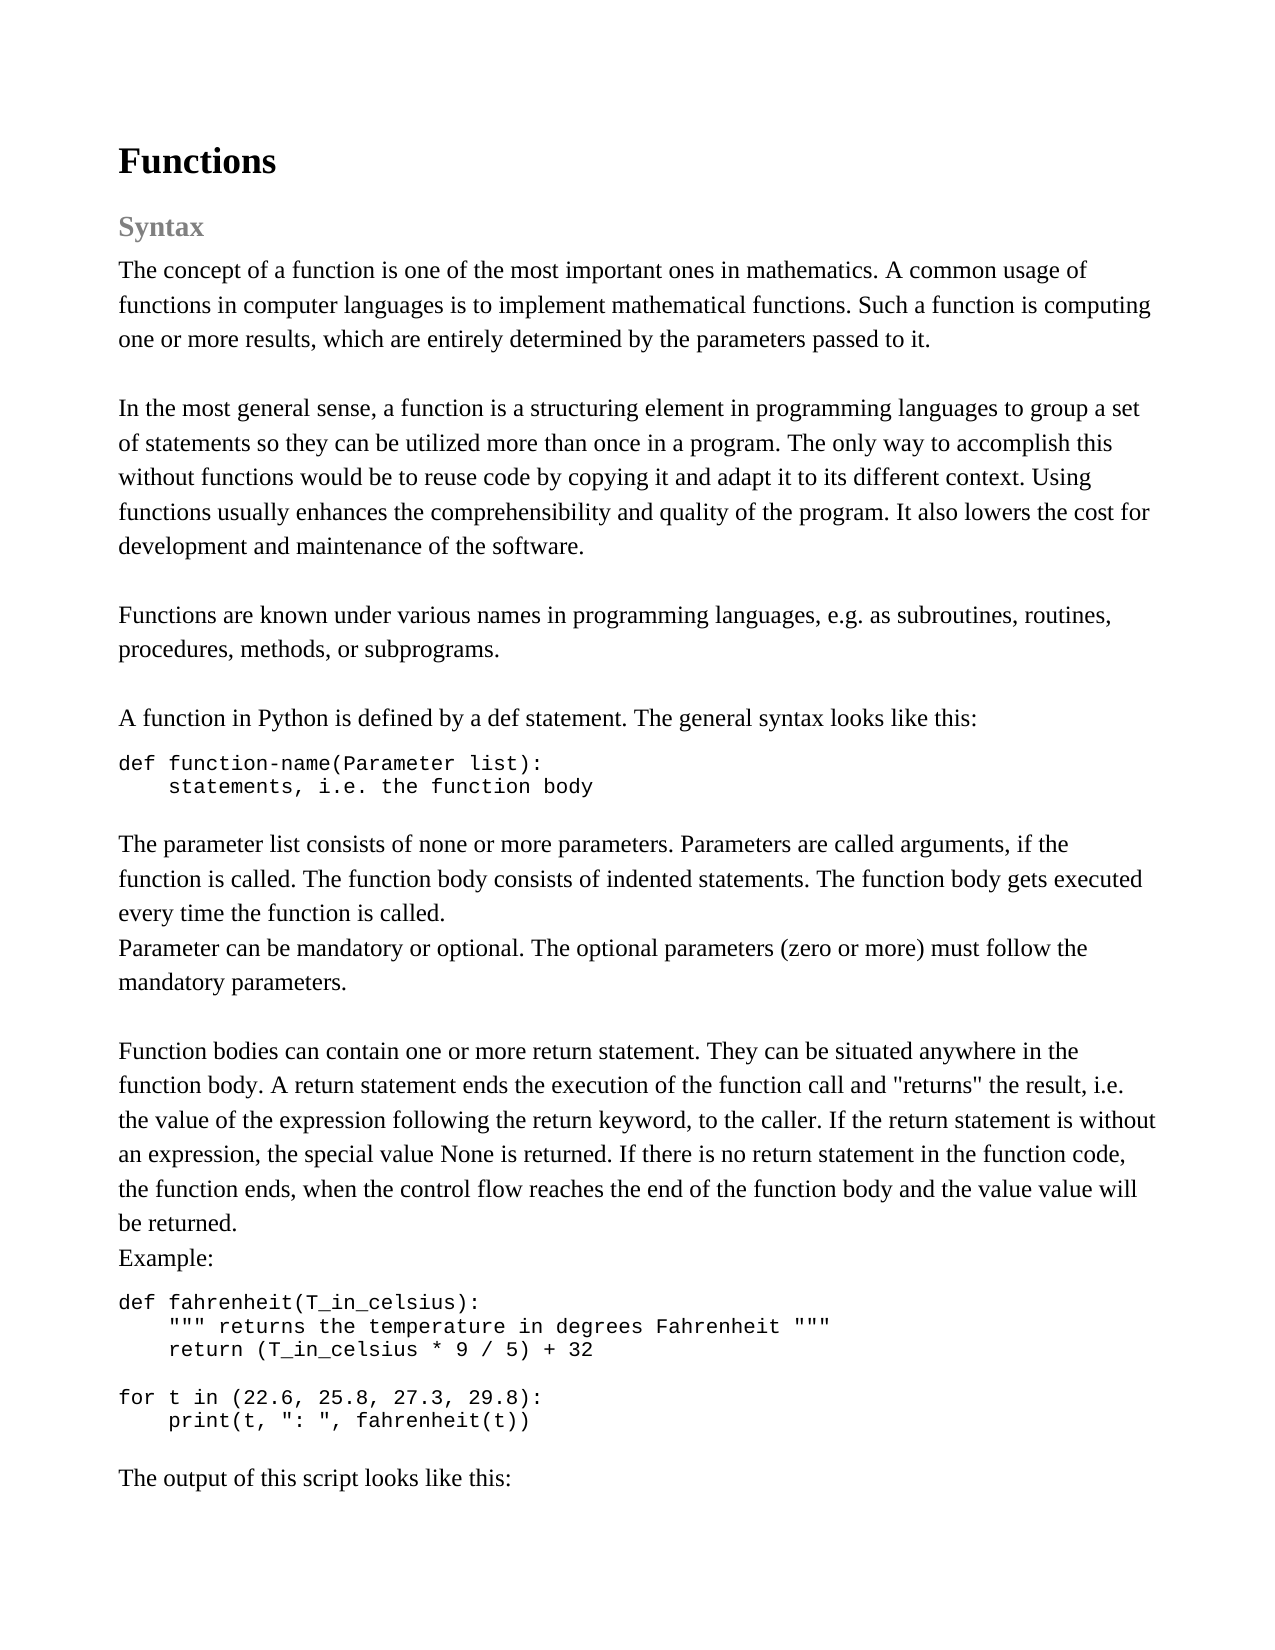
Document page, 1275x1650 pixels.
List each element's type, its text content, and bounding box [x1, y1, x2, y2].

text def fahrenheit(T_in_celsius): [118, 1292, 1157, 1316]
text The output of this script looks like this: [118, 1463, 1157, 1492]
text def function-name(Parameter list): [118, 752, 1157, 776]
text print(t, ": ", fahrenheit(t)) [118, 1410, 1157, 1434]
text return (T_in_celsius * 9 / 5) + 32 [118, 1339, 1157, 1363]
text for t in (22.6, 25.8, 27.3, 29.8): [118, 1387, 1157, 1410]
text statements, i.e. the function body [118, 776, 1157, 800]
text The concept of a function is one of the most important ones in mathematics. A common usage of functions in computer languages is to implement mathematical functions. Such a function is computing one or more results, which are entirely determined by the parameters passed to it. In the most general sense, a function is a structuring element in programming languages to group a set of statements so they can be utilized more than once in a program. The only way to accomplish this without functions would be to reuse code by copying it and adapt it to its different context. Using functions usually enhances the comprehensibility and quality of the program. It also lowers the cost for development and maintenance of the software. Functions are known under various names in programming languages, e.g. as subroutines, routines, procedures, methods, or subprograms. A function in Python is defined by a def statement. The general syntax looks like this: [118, 255, 1157, 732]
text The parameter list consists of none or more parameters. Parameters are called arguments, if the function is called. The function body consists of indented statements. The function body gets executed every time the function is called. Parameter can be mandatory or optional. The optional parameters (zero or more) must follow the mandatory parameters. Function bodies can contain one or more return statement. They can be situated anywhere in the function body. A return statement ends the execution of the function call and "returns" the result, i.e. the value of the expression following the return keyword, to the caller. If the return statement is without an expression, the special value None is returned. If there is no return statement in the function code, the function ends, when the control flow reaches the end of the function body and the value value will be returned. Example: [118, 829, 1157, 1272]
text """ returns the temperature in degrees Fahrenheit """ [118, 1316, 1157, 1339]
subtitle Functions [118, 139, 1157, 182]
subtitle Syntax [118, 209, 1157, 243]
